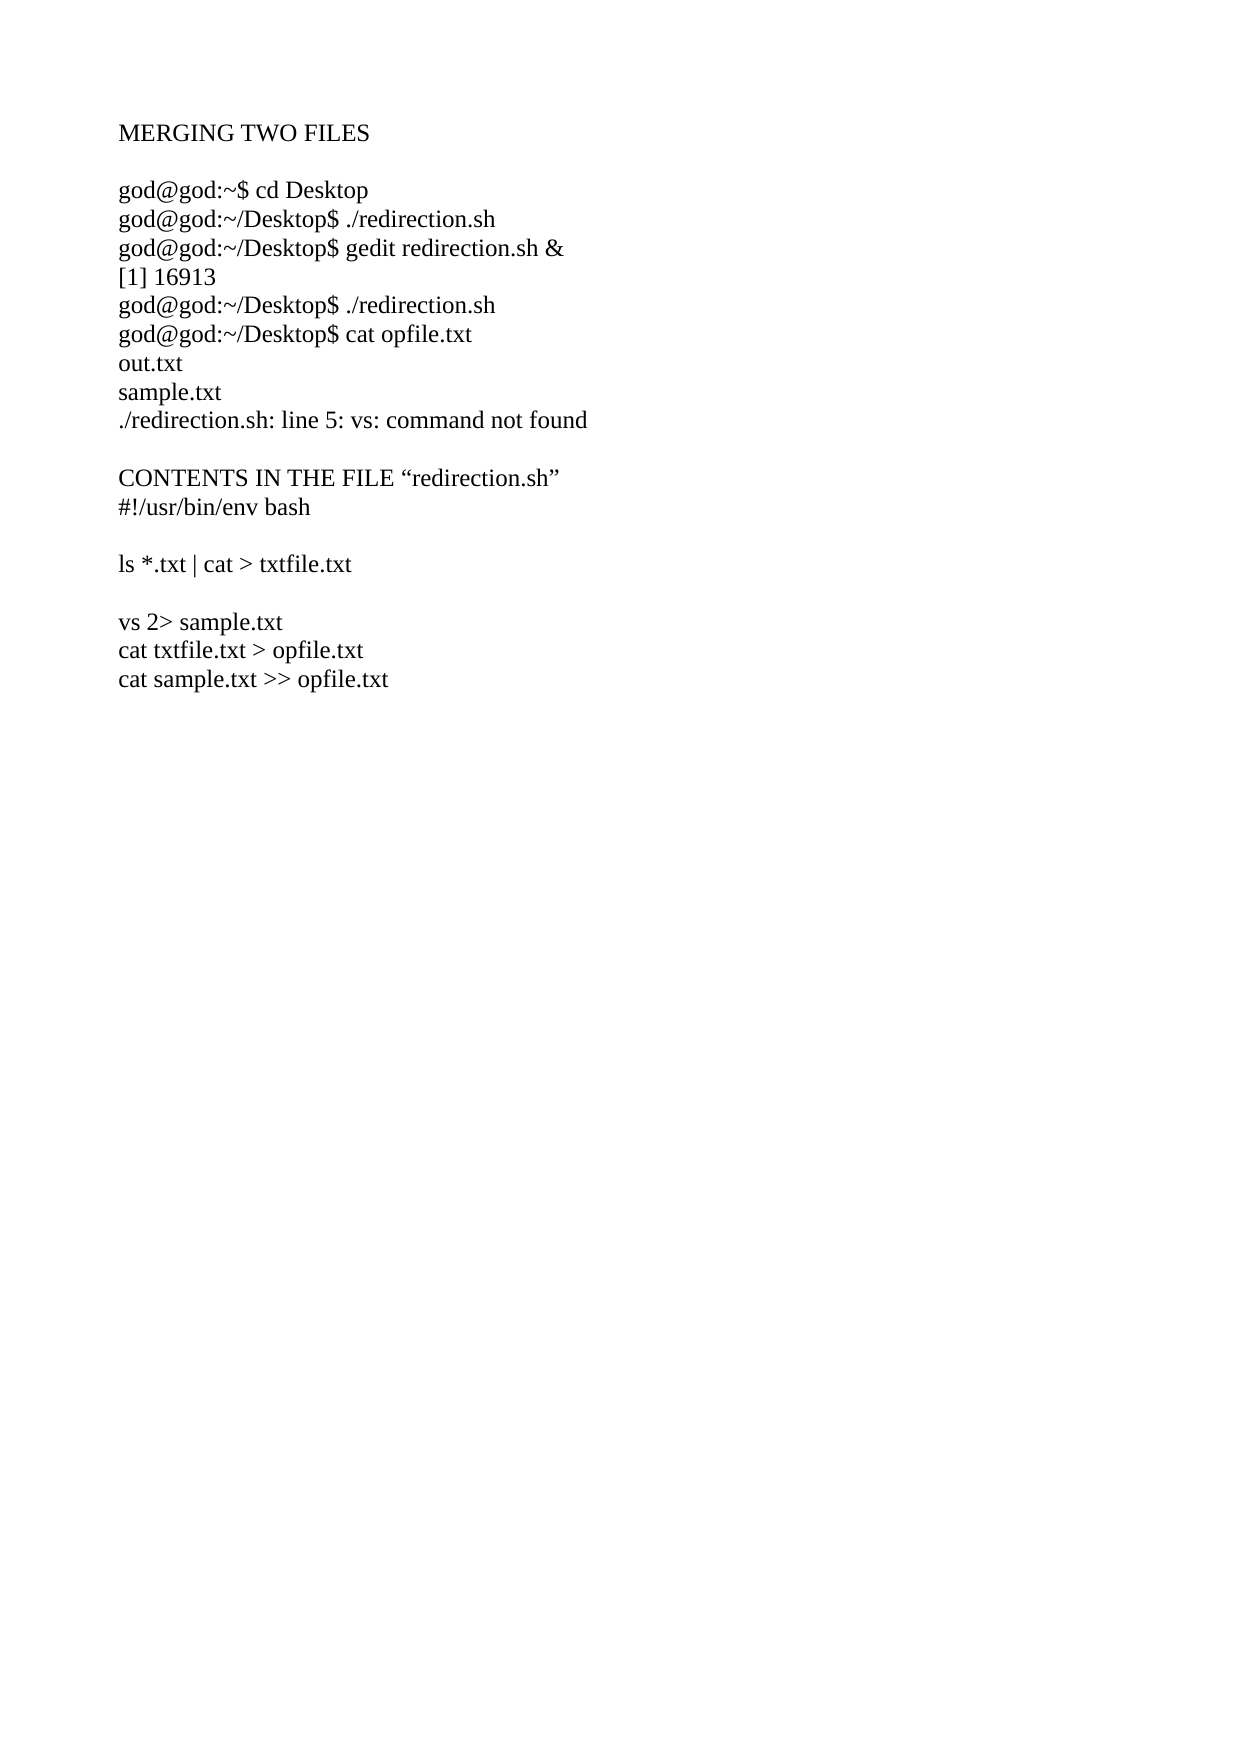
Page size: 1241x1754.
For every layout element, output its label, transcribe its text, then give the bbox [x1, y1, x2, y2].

text #!/usr/bin/env bash [118, 492, 1122, 521]
text ls *.txt | cat > txtfile.txt [118, 549, 1122, 578]
text god@god:~/Desktop$ cat opfile.txt [118, 319, 1122, 348]
text MERGING TWO FILES [118, 118, 1122, 147]
text god@god:~/Desktop$ ./redirection.sh [118, 291, 1122, 319]
text god@god:~/Desktop$ ./redirection.sh [118, 204, 1122, 233]
text god@god:~$ cd Desktop [118, 176, 1122, 204]
text cat sample.txt >> opfile.txt [118, 664, 1122, 693]
text cat txtfile.txt > opfile.txt [118, 636, 1122, 664]
text ./redirection.sh: line 5: vs: command not found [118, 406, 1122, 434]
text out.txt [118, 348, 1122, 377]
text CONTENTS IN THE FILE “redirection.sh” [118, 463, 1122, 492]
text vs 2> sample.txt [118, 607, 1122, 636]
text sample.txt [118, 377, 1122, 406]
text god@god:~/Desktop$ gedit redirection.sh & [118, 233, 1122, 262]
text [1] 16913 [118, 262, 1122, 291]
